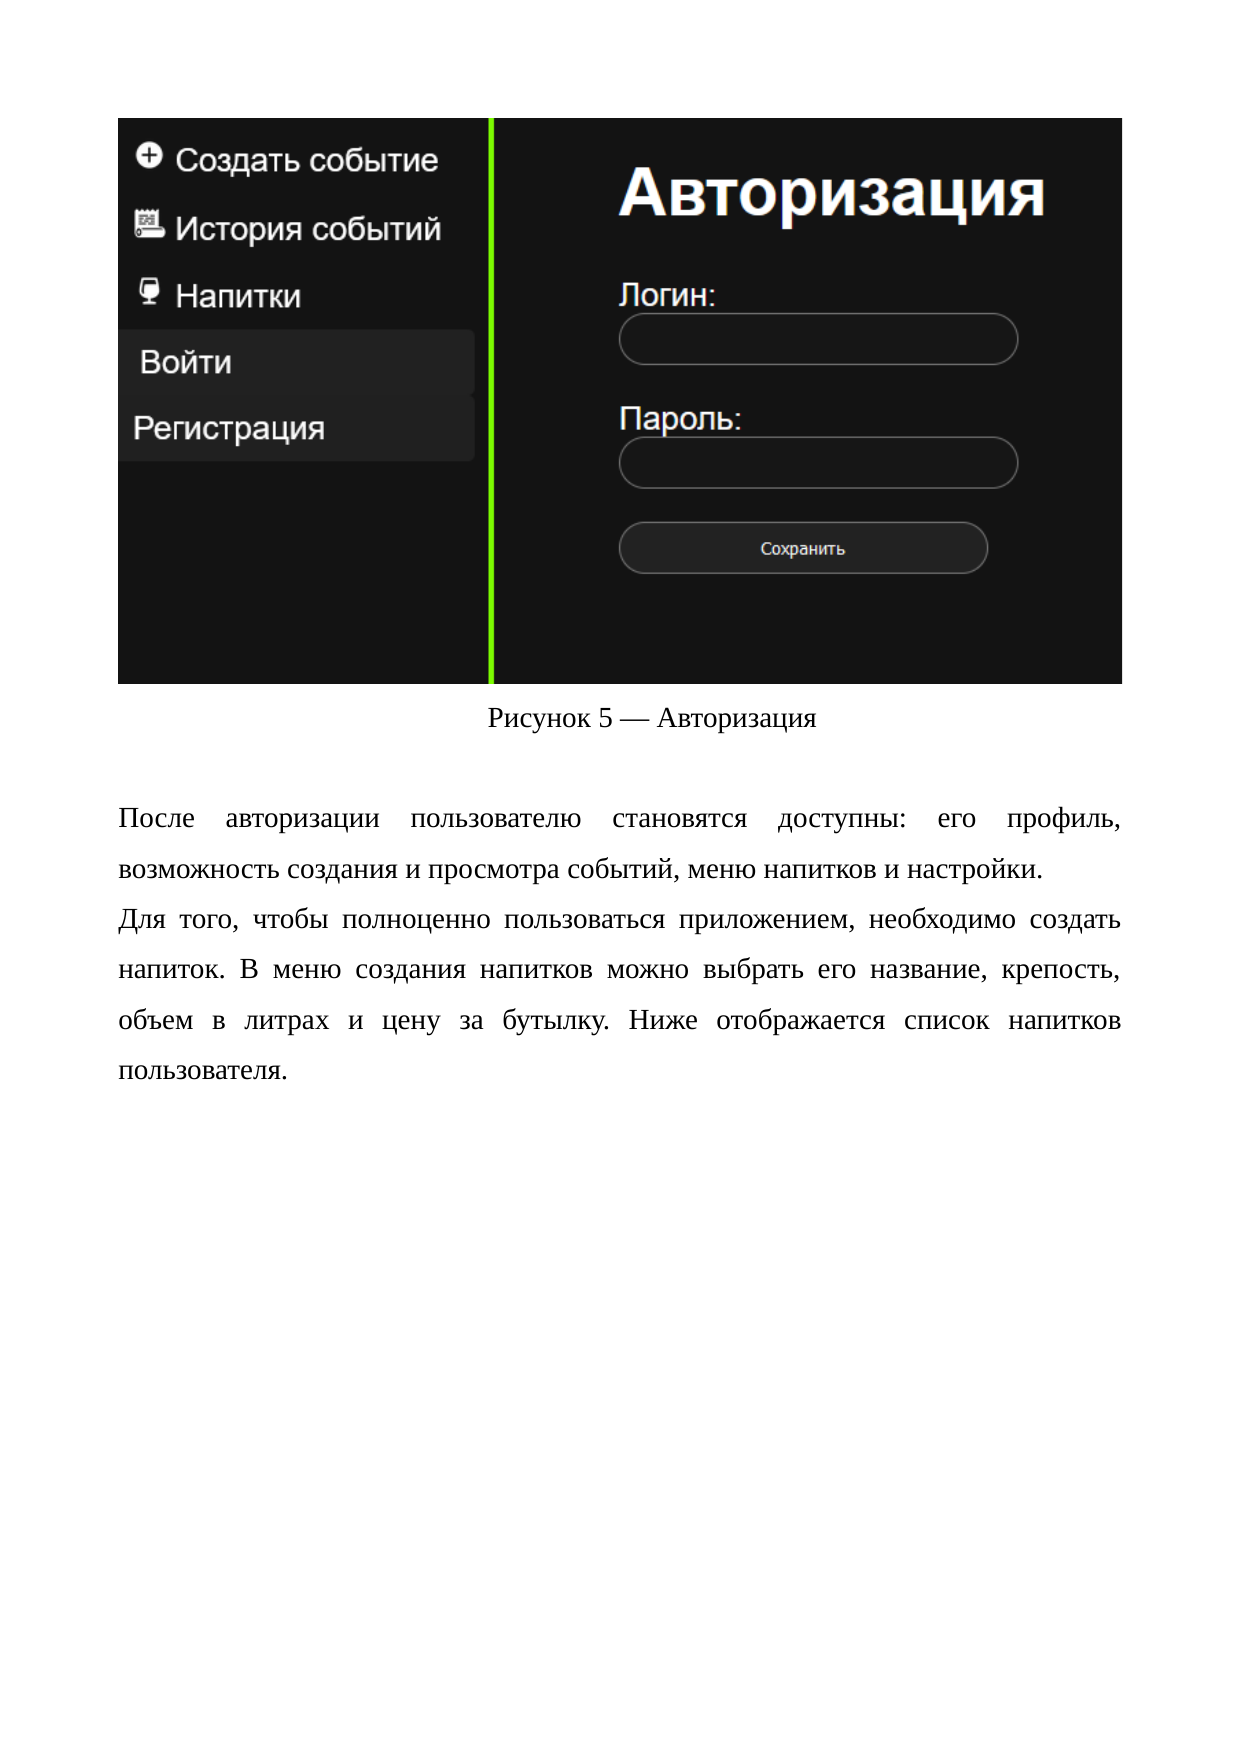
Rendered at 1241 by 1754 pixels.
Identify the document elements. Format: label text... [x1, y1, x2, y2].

text Рисунок 5 — Авторизация [118, 684, 1122, 733]
picture [118, 118, 1123, 684]
text Для того, чтобы полноценно пользоваться приложением, необходимо создать напиток. В меню создания напитков можно выбрать его название, крепость, объем в литрах и цену за бутылку. Ниже отображается список напитков пользователя. [118, 901, 1122, 1086]
text После авторизации пользователю становятся доступны: его профиль, возможность создания и просмотра событий, меню напитков и настройки. [118, 801, 1122, 884]
